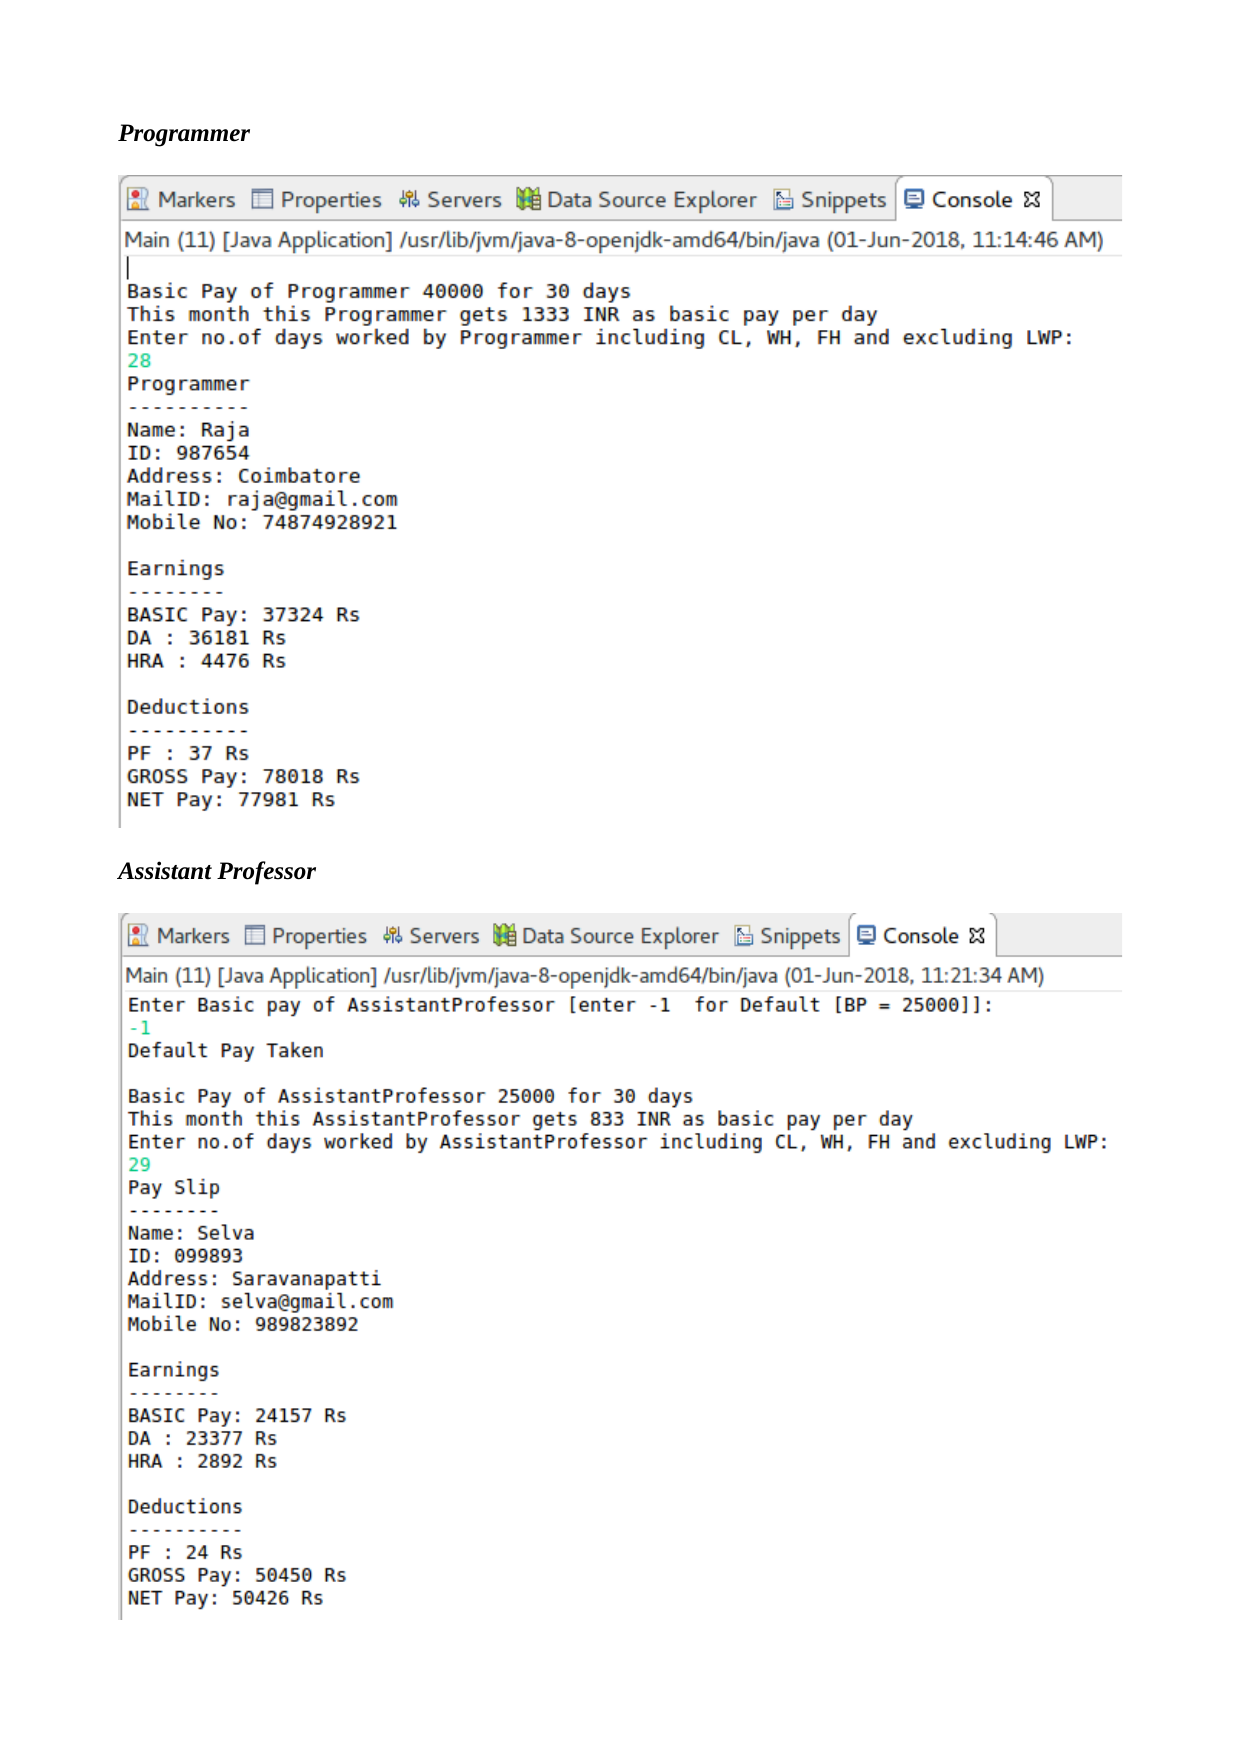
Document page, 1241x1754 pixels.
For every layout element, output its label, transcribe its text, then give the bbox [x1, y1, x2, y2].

text Assistant Professor [118, 856, 1122, 885]
text Programmer [118, 118, 1122, 147]
picture [118, 913, 1123, 1620]
picture [118, 175, 1123, 828]
